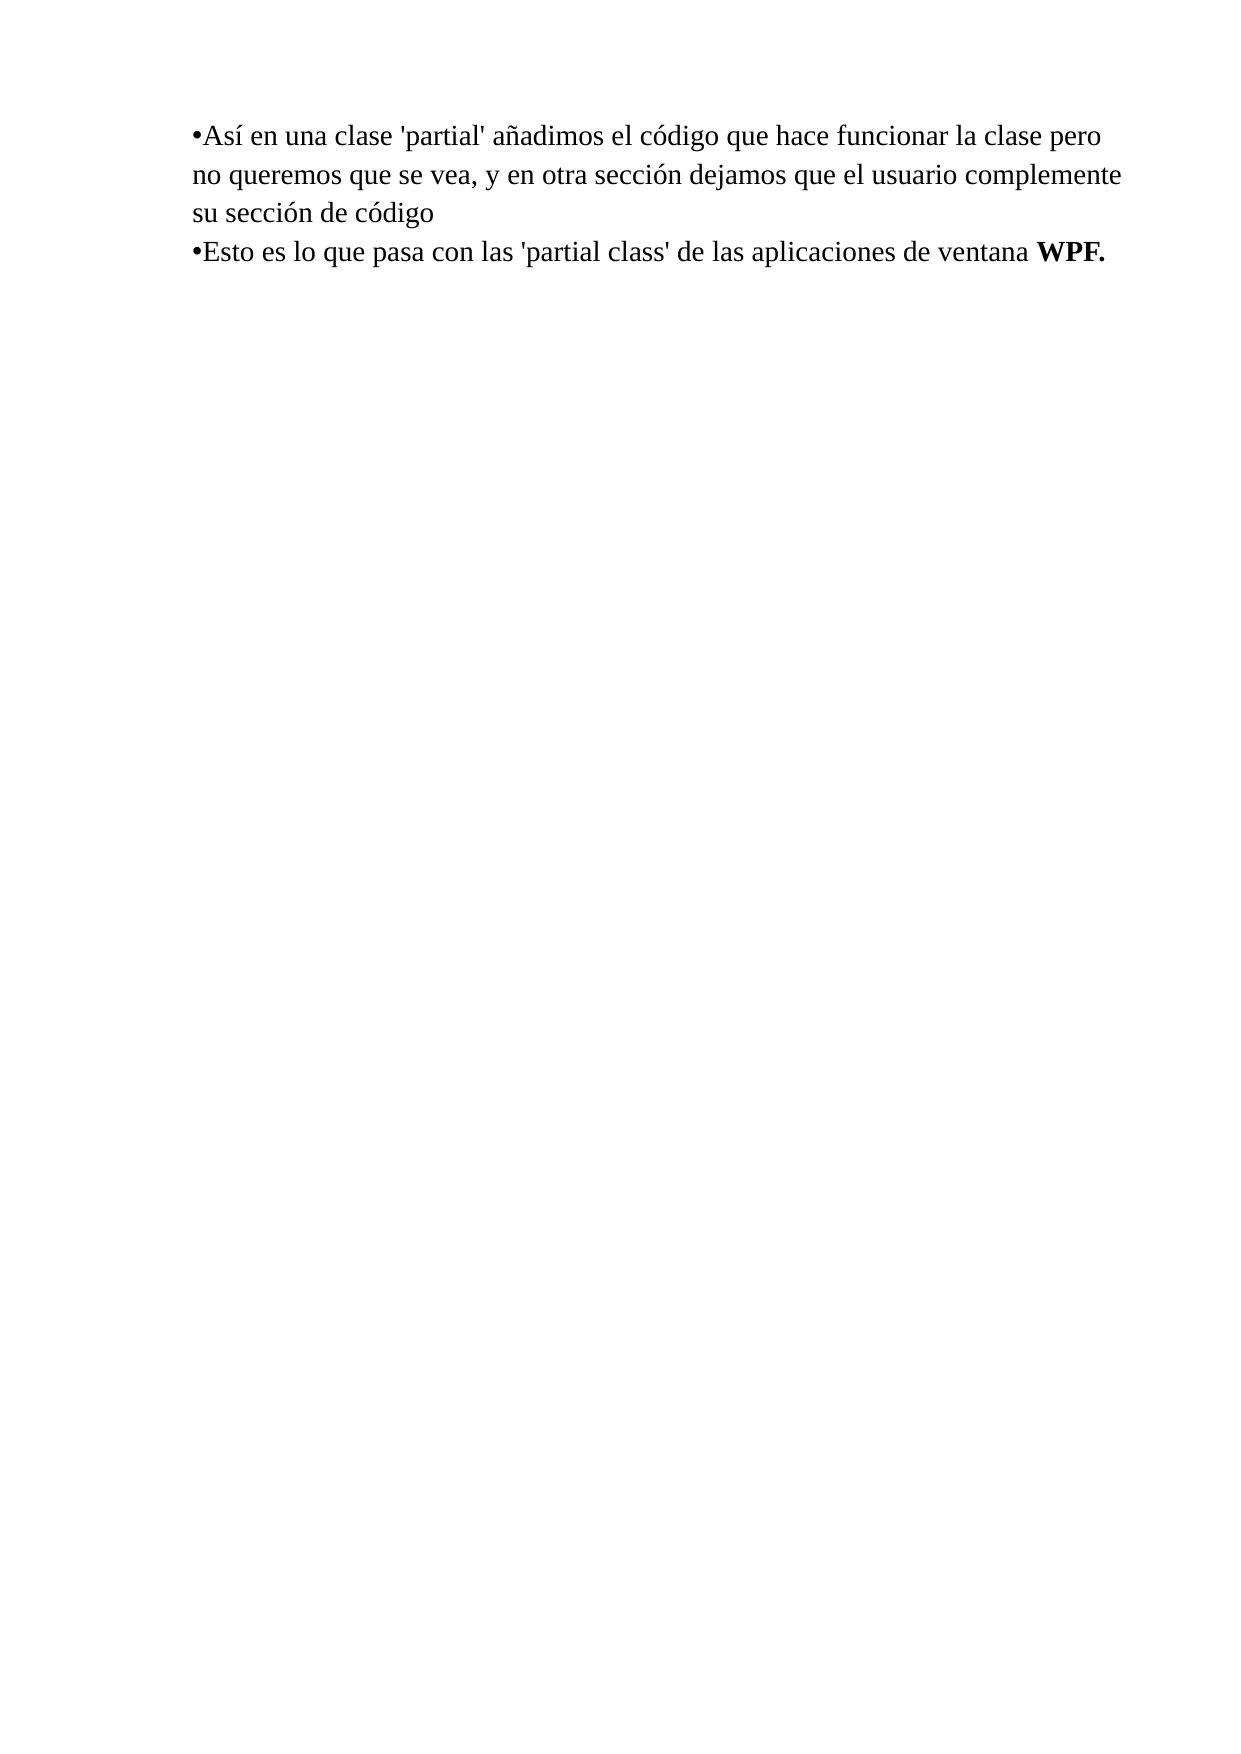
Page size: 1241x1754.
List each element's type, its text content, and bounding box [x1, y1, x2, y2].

list Así en una clase 'partial' añadimos el código que hace funcionar la clase pero no queremos que se vea, y en otra sección dejamos que el usuario complemente su sección de código [118, 118, 1122, 229]
list Esto es lo que pasa con las 'partial class' de las aplicaciones de ventana WPF. [118, 234, 1122, 267]
